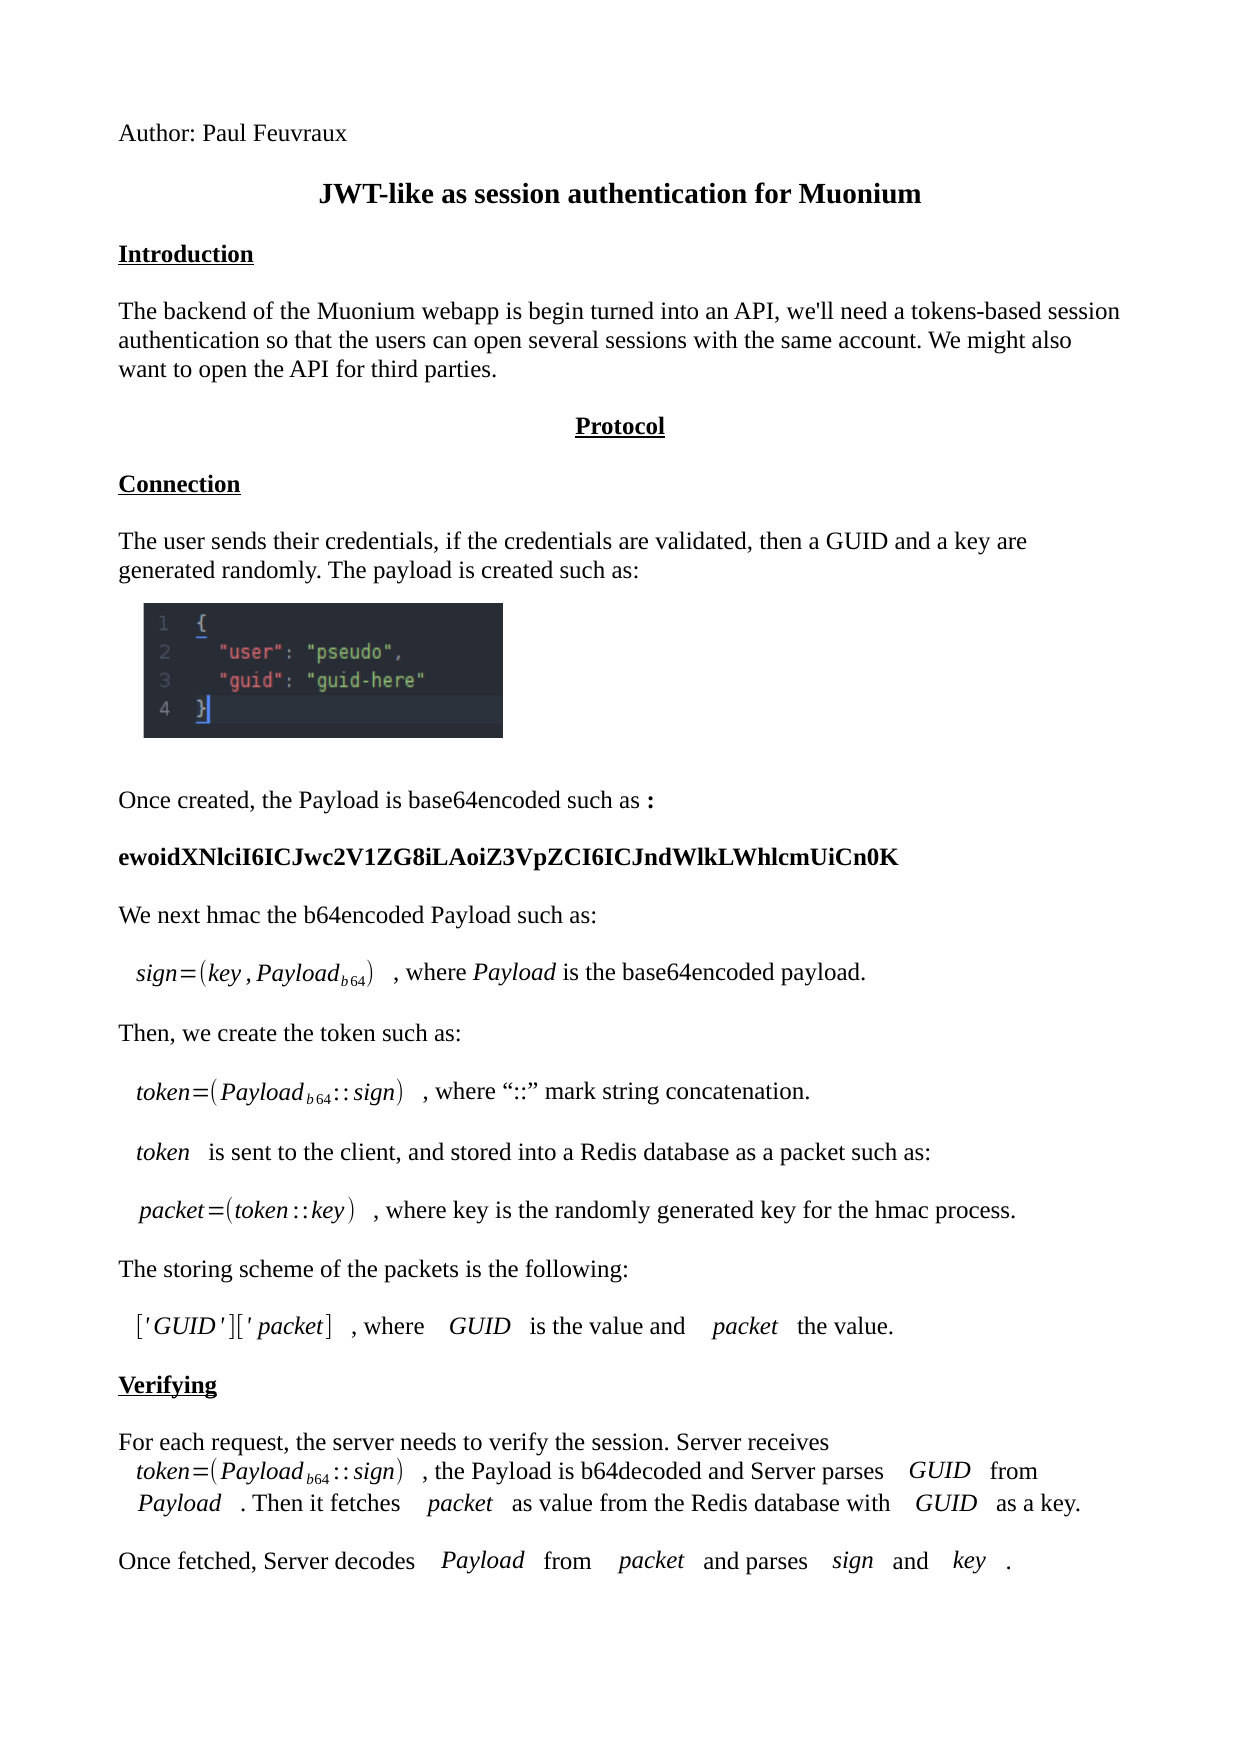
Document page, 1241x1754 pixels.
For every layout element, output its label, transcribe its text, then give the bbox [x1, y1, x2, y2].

text Connection [118, 469, 1122, 497]
text Once fetched, Server decodes from and parses and . [118, 1546, 1122, 1574]
text The storing scheme of the packets is the following: [118, 1254, 1122, 1283]
text ewoidXNlciI6ICJwc2V1ZG8iLAoiZ3VpZCI6ICJndWlkLWhlcmUiCn0K [118, 842, 1122, 871]
text Introduction [118, 239, 1122, 267]
text We next hmac the b64encoded Payload such as: [118, 900, 1122, 929]
text is sent to the client, and stored into a Redis database as a packet such as: [118, 1137, 1122, 1166]
text , where key is the randomly generated key for the hmac process. [118, 1195, 1122, 1225]
text Once created, the Payload is base64encoded such as : [118, 785, 1122, 814]
text Then, we create the token such as: [118, 1018, 1122, 1047]
text , where Payload is the base64encoded payload. [118, 957, 1122, 990]
text The user sends their credentials, if the credentials are validated, then a GUID and a key are generated randomly. The payload is created such as: [118, 526, 1122, 584]
text The backend of the Muonium webapp is begin turned into an API, we'll need a tokens-based session authentication so that the users can open several sessions with the same account. We might also want to open the API for third parties. [118, 296, 1122, 382]
text , where “::” mark string concatenation. [118, 1076, 1122, 1108]
text Protocol [118, 411, 1122, 440]
text , where is the value and the value. [118, 1311, 1122, 1341]
text JWT-like as session authentication for Muonium [118, 176, 1122, 210]
text Verifying [118, 1370, 1122, 1398]
picture [143, 603, 503, 738]
text For each request, the server needs to verify the session. Server receives , the Payload is b64decoded and Server parses from . Then it fetches as value from the Redis database with as a key. [118, 1427, 1122, 1517]
